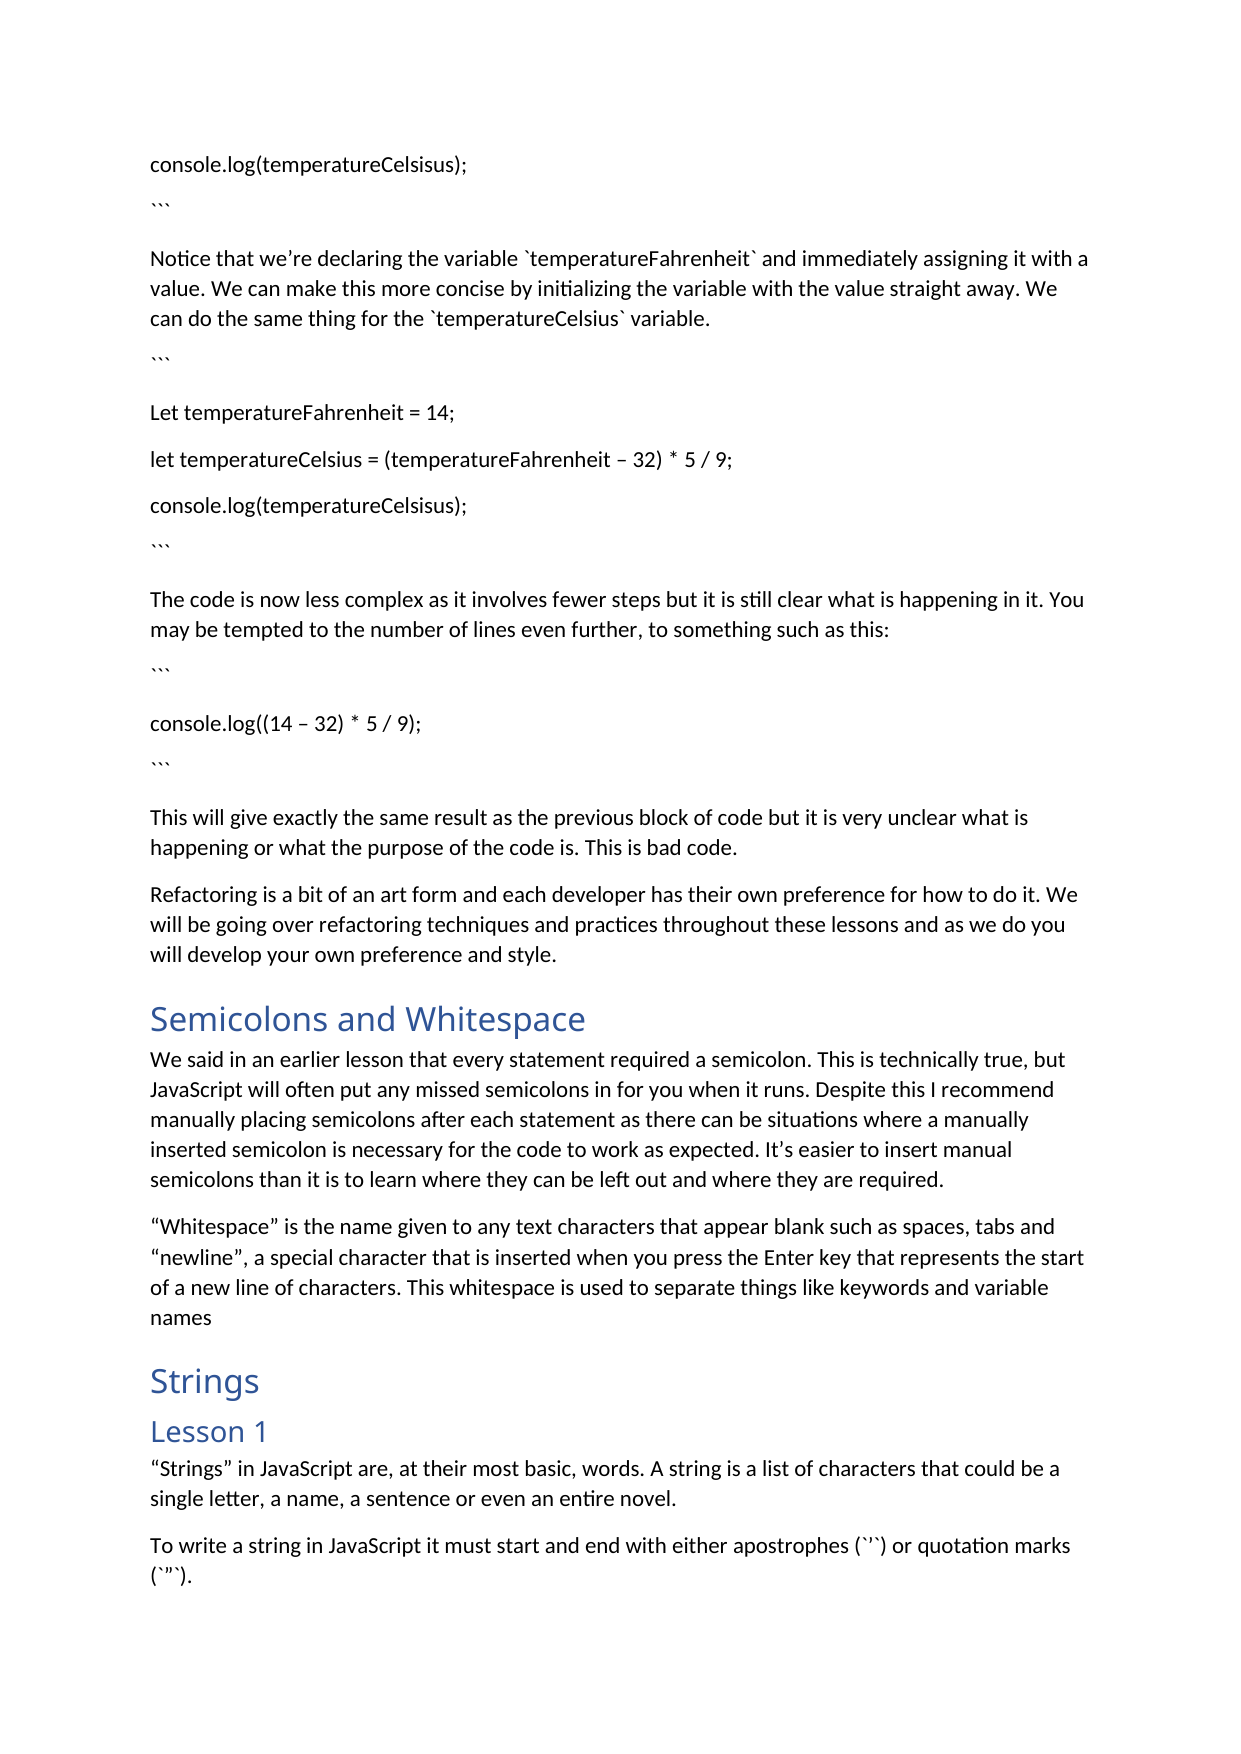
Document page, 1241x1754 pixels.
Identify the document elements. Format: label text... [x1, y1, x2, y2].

text ``` [150, 756, 1090, 784]
text let temperatureCelsius = (temperatureFahrenheit – 32) * 5 / 9; [150, 445, 1090, 473]
subtitle Lesson 1 [150, 1411, 1090, 1451]
text ``` [150, 538, 1090, 567]
text ``` [150, 197, 1090, 225]
text To write a string in JavaScript it must start and end with either apostrophes (`’`) or quotation marks (`”`). [150, 1531, 1090, 1589]
text The code is now less complex as it involves fewer steps but it is still clear what is happening in it. You may be tempted to the number of lines even further, to something such as this: [150, 585, 1090, 644]
text “Whitespace” is the name given to any text characters that appear blank such as spaces, tabs and “newline”, a special character that is inserted when you press the Enter key that represents the start of a new line of characters. This whitespace is used to separate things like keywords and variable names [150, 1212, 1090, 1331]
text This will give exactly the same result as the previous block of code but it is very unclear what is happening or what the purpose of the code is. This is bad code. [150, 803, 1090, 861]
text ``` [150, 351, 1090, 379]
subtitle Semicolons and Whitespace [150, 996, 1090, 1041]
text Refactoring is a bit of an art form and each developer has their own preference for how to do it. We will be going over refactoring techniques and practices throughout these lessons and as we do you will develop your own preference and style. [150, 880, 1090, 969]
text console.log((14 – 32) * 5 / 9); [150, 709, 1090, 737]
text console.log(temperatureCelsisus); [150, 150, 1090, 178]
text Notice that we’re declaring the variable `temperatureFahrenheit` and immediately assigning it with a value. We can make this more concise by initializing the variable with the value straight away. We can do the same thing for the `temperatureCelsius` variable. [150, 244, 1090, 332]
subtitle Strings [150, 1358, 1090, 1404]
text ``` [150, 662, 1090, 691]
text Let temperatureFahrenheit = 14; [150, 398, 1090, 426]
text console.log(temperatureCelsisus); [150, 492, 1090, 520]
text “Strings” in JavaScript are, at their most basic, words. A string is a list of characters that could be a single letter, a name, a sentence or even an entire novel. [150, 1454, 1090, 1512]
text We said in an earlier lesson that every statement required a semicolon. This is technically true, but JavaScript will often put any missed semicolons in for you when it runs. Despite this I recommend manually placing semicolons after each statement as there can be situations where a manually inserted semicolon is necessary for the code to work as expected. It’s easier to insert manual semicolons than it is to learn where they can be left out and where they are required. [150, 1045, 1090, 1194]
